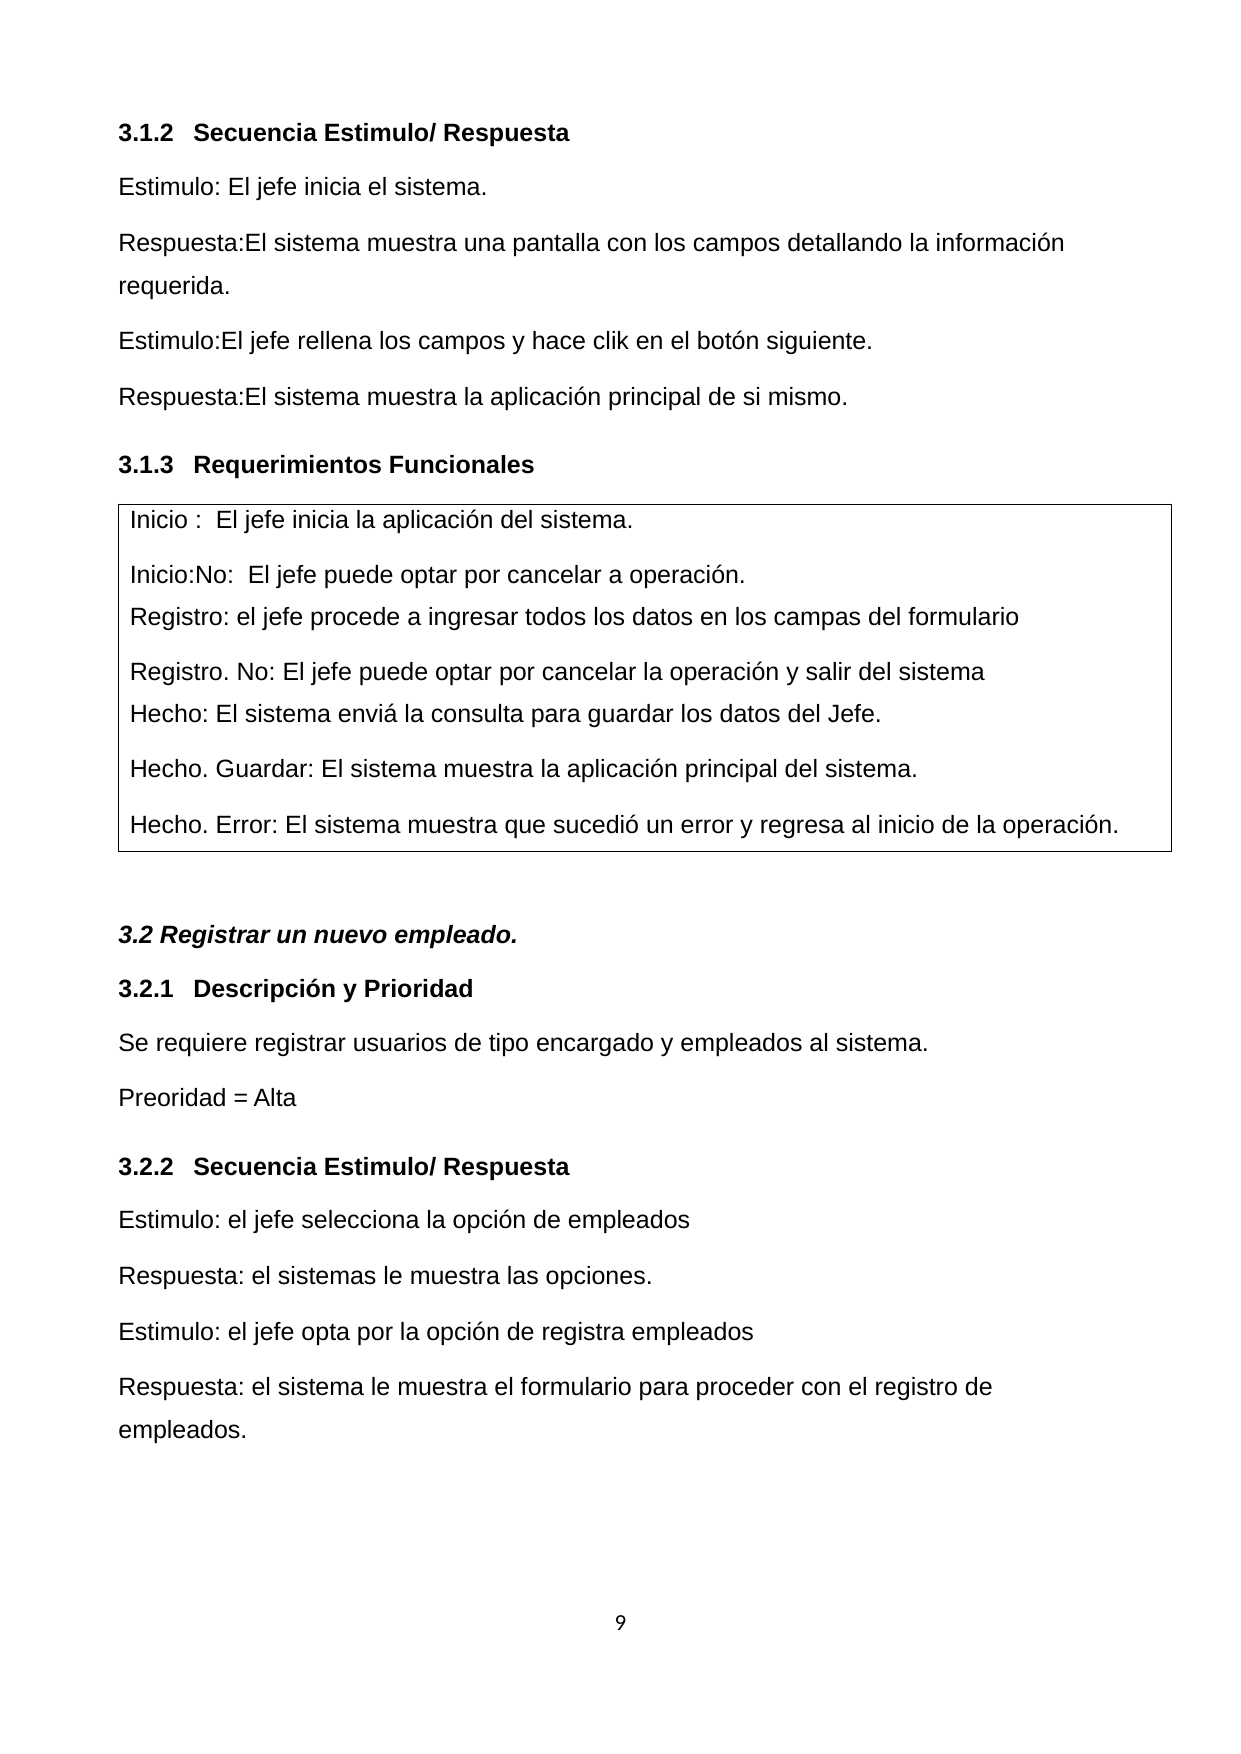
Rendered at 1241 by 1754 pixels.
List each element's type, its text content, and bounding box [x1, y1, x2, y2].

text Estimulo: el jefe opta por la opción de registra empleados [118, 1316, 1122, 1345]
table_cell Registro: el jefe procede a ingresar todos los datos en los campas del formulario Registro. No: El jefe puede optar por cancelar la operación y salir del sistema [119, 602, 1171, 698]
text Preoridad = Alta [118, 1083, 1122, 1112]
text Estimulo: El jefe inicia el sistema. [118, 172, 1122, 201]
subtitle 3.1.3 Requerimientos Funcionales [118, 450, 1122, 479]
text Se requiere registrar usuarios de tipo encargado y empleados al sistema. [118, 1028, 1122, 1056]
table_header Inicio : El jefe inicia la aplicación del sistema. Inicio:No: El jefe puede optar por cancelar a operación. [119, 505, 1171, 602]
subtitle 3.2.1 Descripción y Prioridad [118, 974, 1122, 1003]
subtitle 3.1.2 Secuencia Estimulo/ Respuesta [118, 118, 1122, 147]
subtitle 3.2 Registrar un nuevo empleado. [118, 920, 1122, 949]
text Respuesta: el sistemas le muestra las opciones. [118, 1261, 1122, 1289]
subtitle 3.2.2 Secuencia Estimulo/ Respuesta [118, 1151, 1122, 1180]
text Estimulo:El jefe rellena los campos y hace clik en el botón siguiente. [118, 326, 1122, 355]
text Respuesta:El sistema muestra una pantalla con los campos detallando la información requerida. [118, 227, 1122, 299]
text Respuesta: el sistema le muestra el formulario para proceder con el registro de empleados. [118, 1372, 1122, 1444]
table_cell Hecho: El sistema enviá la consulta para guardar los datos del Jefe. Hecho. Guardar: El sistema muestra la aplicación principal del sistema. Hecho. Error: El sistema muestra que sucedió un error y regresa al inicio de la operación. [119, 699, 1171, 851]
text Respuesta:El sistema muestra la aplicación principal de si mismo. [118, 382, 1122, 411]
text Estimulo: el jefe selecciona la opción de empleados [118, 1205, 1122, 1234]
